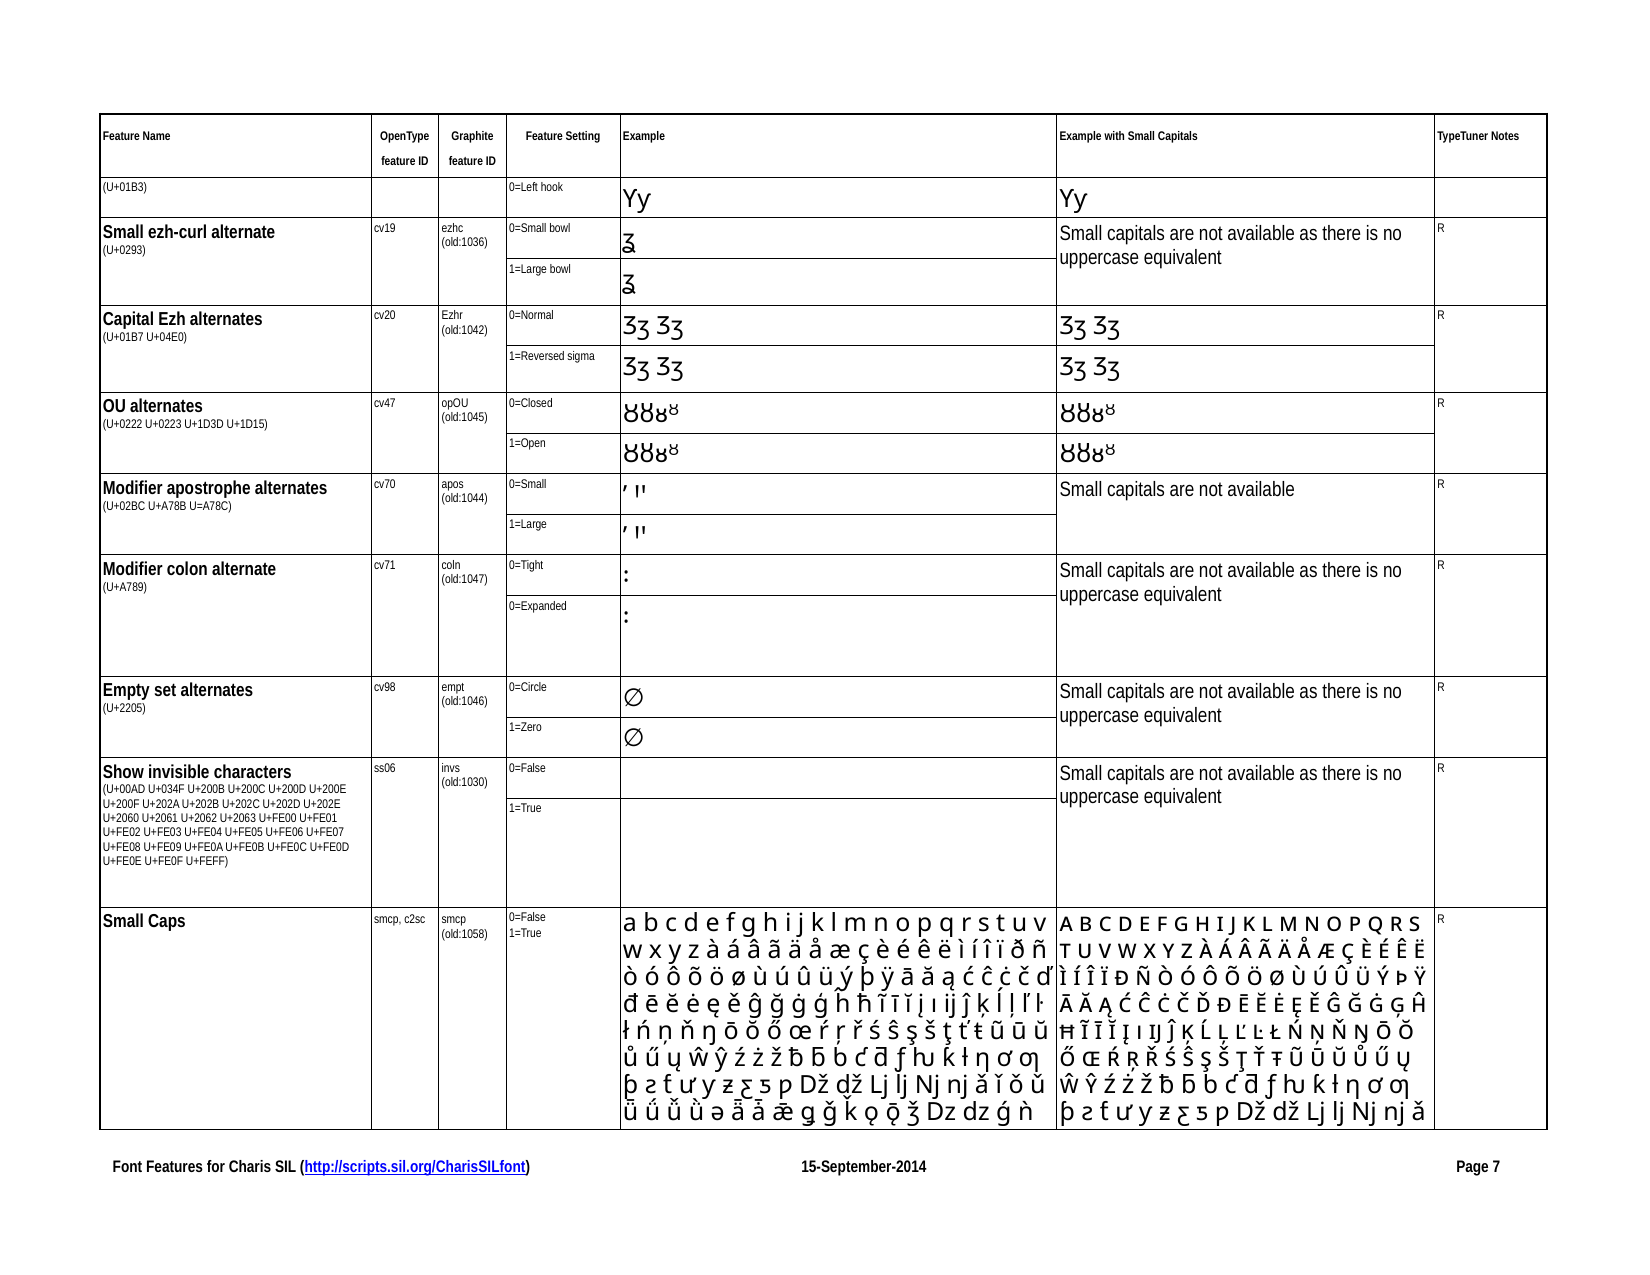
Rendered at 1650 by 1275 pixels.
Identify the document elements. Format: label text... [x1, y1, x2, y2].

table_cell 1=Large [507, 515, 620, 554]
table_cell cv71 [372, 555, 438, 676]
table_cell Ʒʒ Ӡӡ [1057, 306, 1434, 345]
table_cell ʓ [621, 259, 1056, 304]
table_cell 1=True [507, 799, 620, 907]
table_cell R [1435, 218, 1546, 304]
table_cell 0=Small [507, 474, 620, 514]
table_cell ∅ [621, 718, 1056, 757]
table_cell Small capitals are not available [1057, 474, 1434, 554]
table_cell Modifier colon alternate (U+A789) [101, 555, 371, 676]
table_cell cv47 [372, 393, 438, 473]
table_cell OU alternates (U+0222 U+0223 U+1D3D U+1D15) [101, 393, 371, 473]
table_cell Ȣȣᴕᴽ [1057, 393, 1434, 432]
table_cell Small capitals are not available as there is no uppercase equivalent [1057, 555, 1434, 676]
table_cell Ȣȣᴕᴽ [621, 393, 1056, 432]
table_cell 0=Expanded [507, 596, 620, 676]
table_cell 0=Closed [507, 393, 620, 432]
table_cell ʼ Ꞌꞌ [621, 515, 1056, 554]
table_cell coln (old:1047) [439, 555, 506, 676]
table_cell Ʒʒ Ӡӡ [1057, 346, 1434, 392]
table_cell Ʒʒ Ӡӡ [621, 306, 1056, 345]
table_cell Modifier apostrophe alternates (U+02BC U+A78B U=A78C) [101, 474, 371, 554]
table_cell cv70 [372, 474, 438, 554]
table_cell R [1435, 677, 1546, 757]
table_cell R [1435, 758, 1546, 907]
table_cell smcp (old:1058) [439, 908, 506, 1129]
table_cell Ȣȣᴕᴽ [1057, 434, 1434, 473]
table_cell ­ ͏ ​ ‌ ‍ ‎ ‏ ‪ ‫ ‬ ‭ ‮ ⁠ ⁡ ⁢ ⁣ ︀ ︁ ︂ ︃ ︄ ︅ ︆ ︇ ︈ ︉ ︊ ︋ ︌ ︍ ︎ ️ ﻿ [621, 758, 1056, 798]
table_cell ∅ [621, 677, 1056, 716]
table_cell (U+01B3) [101, 178, 371, 217]
table_cell Small capitals are not available as there is no uppercase equivalent [1057, 677, 1434, 757]
table_header TypeTuner Notes [1435, 115, 1546, 177]
table_cell a b c d e f g h i j k l m n o p q r s t u v w x y z à á â ã ä å æ ç è é ê ë ì í î ï ð ñ ò ó ô õ ö ø ù ú û ü ý þ ÿ ā ă ą ć ĉ ċ č ď đ ē ĕ ė ę ě ĝ ğ ġ ģ ĥ ħ ĩ ī ĭ į ı ĳ ĵ ķ ĺ ļ ľ ŀ ł ń ņ ň ŋ ō ŏ ő œ ŕ ŗ ř ś ŝ ş š ţ ť ŧ ũ ū ŭ ů ű ų ŵ ŷ ź ż ž ƀ ƃ ƅ ƈ ƌ ƒ ƕ ƙ ƚ ƞ ơ ƣ ƥ ƨ ƭ ư ƴ ƶ ƹ ƽ ƿ ǅ ǆ ǈ ǉ ǋ ǌ ǎ ǐ ǒ ǔ ǖ ǘ ǚ ǜ ǝ ǟ ǡ ǣ ǥ ǧ ǩ ǫ ǭ ǯ ǲ ǳ ǵ ǹ [621, 908, 1056, 1129]
table_cell ʼ Ꞌꞌ [621, 474, 1056, 514]
table_cell ꞉ [621, 596, 1056, 676]
table_cell smcp, c2sc [372, 908, 438, 1129]
table_cell ss06 [372, 758, 438, 907]
table_cell ʓ [621, 218, 1056, 258]
table_cell R [1435, 306, 1546, 392]
table_cell cv20 [372, 306, 438, 392]
table_cell ꞉ [621, 555, 1056, 595]
table_cell apos (old:1044) [439, 474, 506, 554]
table_cell cv98 [372, 677, 438, 757]
table_cell 0=False 1=True [507, 908, 620, 1129]
table_cell Ƴƴ [1057, 178, 1434, 217]
table_cell [372, 178, 438, 217]
table_cell Capital Ezh alternates (U+01B7 U+04E0) [101, 306, 371, 392]
table_header OpenType feature ID [372, 115, 438, 177]
table_header Example with Small Capitals [1057, 115, 1434, 177]
table_cell cv19 [372, 218, 438, 304]
table_cell [439, 178, 506, 217]
table_cell 1=Zero [507, 718, 620, 757]
table_cell 1=Open [507, 434, 620, 473]
table_cell Ƴƴ [621, 178, 1056, 217]
table_cell 0=Normal [507, 306, 620, 345]
table_header Feature Setting [507, 115, 620, 177]
table_cell R [1435, 393, 1546, 473]
table_header Example [621, 115, 1056, 177]
table_cell R [1435, 474, 1546, 554]
table_cell Small ezh-curl alternate (U+0293) [101, 218, 371, 304]
table_cell Small capitals are not available as there is no uppercase equivalent [1057, 218, 1434, 304]
table_cell Ezhr (old:1042) [439, 306, 506, 392]
table_cell R [1435, 908, 1546, 1129]
table_header Feature Name [101, 115, 371, 177]
table_cell Show invisible characters (U+00AD U+034F U+200B U+200C U+200D U+200E U+200F U+202A U+202B U+202C U+202D U+202E U+2060 U+2061 U+2062 U+2063 U+FE00 U+FE01 U+FE02 U+FE03 U+FE04 U+FE05 U+FE06 U+FE07 U+FE08 U+FE09 U+FE0A U+FE0B U+FE0C U+FE0D U+FE0E U+FE0F U+FEFF) [101, 758, 371, 907]
table_cell [1435, 178, 1546, 217]
table_cell 1=Reversed sigma [507, 346, 620, 392]
table_cell invs (old:1030) [439, 758, 506, 907]
table_cell 0=Small bowl [507, 218, 620, 258]
table_cell a b c d e f g h i j k l m n o p q r s t u v w x y z à á â ã ä å æ ç è é ê ë ì í î ï ð ñ ò ó ô õ ö ø ù ú û ü ý þ ÿ ā ă ą ć ĉ ċ č ď đ ē ĕ ė ę ě ĝ ğ ġ ģ ĥ ħ ĩ ī ĭ į ı ĳ ĵ ķ ĺ ļ ľ ŀ ł ń ņ ň ŋ ō ŏ ő œ ŕ ŗ ř ś ŝ ş š ţ ť ŧ ũ ū ŭ ů ű ų ŵ ŷ ź ż ž ƀ ƃ ƅ ƈ ƌ ƒ ƕ ƙ ƚ ƞ ơ ƣ ƥ ƨ ƭ ư ƴ ƶ ƹ ƽ ƿ ǅ ǆ ǈ ǉ ǋ ǌ ǎ [1057, 908, 1434, 1129]
table_cell opOU (old:1045) [439, 393, 506, 473]
table_cell Ʒʒ Ӡӡ [621, 346, 1056, 392]
table_cell 1=Large bowl [507, 259, 620, 304]
table_cell empt (old:1046) [439, 677, 506, 757]
table_cell Empty set alternates (U+2205) [101, 677, 371, 757]
table_cell 0=False [507, 758, 620, 798]
table_header Graphite feature ID [439, 115, 506, 177]
table_cell 0=Left hook [507, 178, 620, 217]
table_cell Ȣȣᴕᴽ [621, 434, 1056, 473]
table_cell 0=Circle [507, 677, 620, 716]
table_cell Small capitals are not available as there is no uppercase equivalent [1057, 758, 1434, 907]
table_cell R [1435, 555, 1546, 676]
table_cell ­ ͏ ​ ‌ ‍ ‎ ‏ ‪ ‫ ‬ ‭ ‮ ⁠ ⁡ ⁢ ⁣ ︀ ︁ ︂ ︃ ︄ ︅ ︆ ︇ ︈ ︉ ︊ ︋ ︌ ︍ ︎ ️ ﻿ [621, 799, 1056, 907]
table_cell Small Caps [101, 908, 371, 1129]
table_cell 0=Tight [507, 555, 620, 595]
table_cell ezhc (old:1036) [439, 218, 506, 304]
